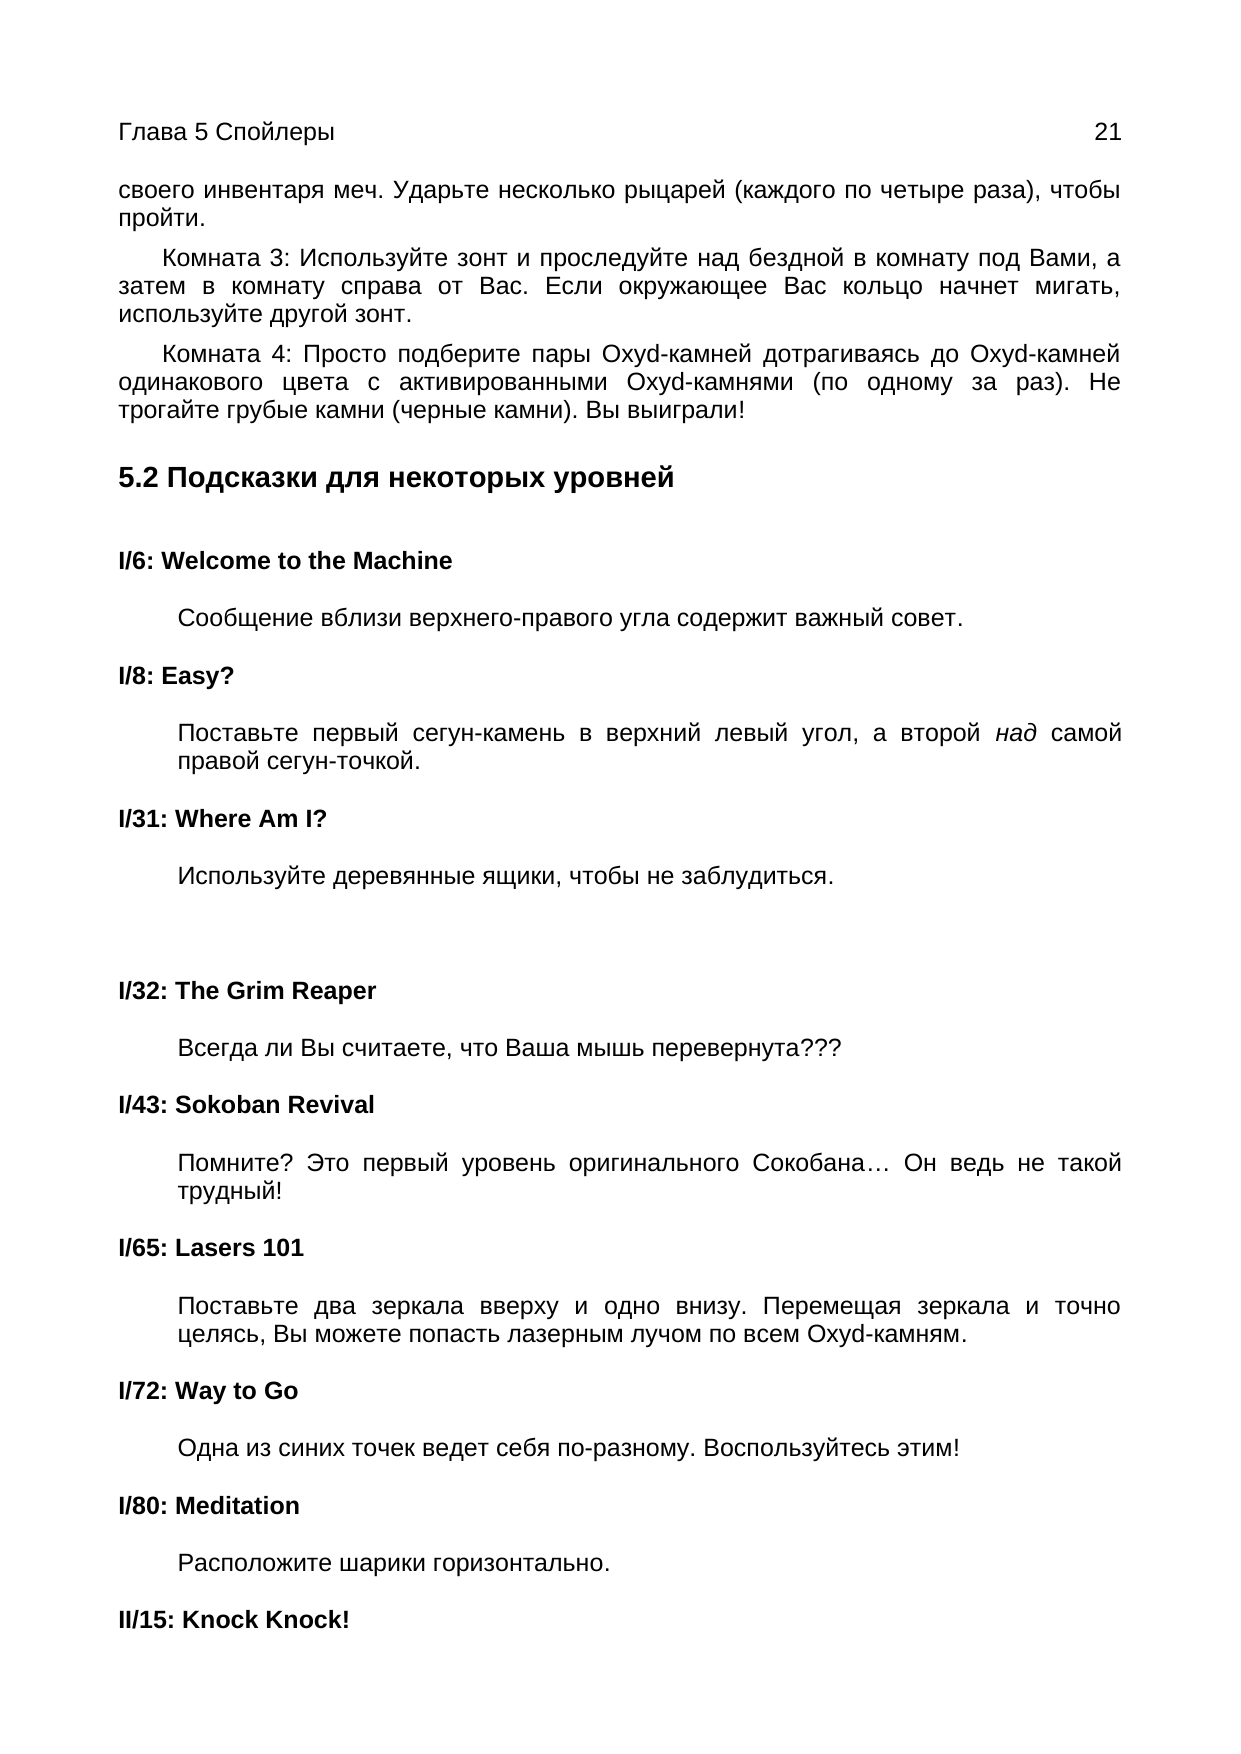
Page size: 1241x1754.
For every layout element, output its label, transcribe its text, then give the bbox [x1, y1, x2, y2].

list Одна из синих точек ведет себя по-разному. Воспользуйтесь этим! [177, 1434, 1122, 1462]
subtitle I/80: Meditation [118, 1492, 1122, 1519]
text Комната 4: Просто подберите пары Oxyd-камней дотрагиваясь до Oxyd-камней одинакового цвета с активированными Oxyd-камнями (по одному за раз). Не трогайте грубые камни (черные камни). Вы выиграли! [118, 340, 1122, 424]
text своего инвентаря меч. Ударьте несколько рыцарей (каждого по четыре раза), чтобы пройти. [118, 176, 1122, 231]
text Комната 3: Используйте зонт и проследуйте над бездной в комнату под Вами, а затем в комнату справа от Вас. Если окружающее Вас кольцо начнет мигать, используйте другой зонт. [118, 244, 1122, 328]
subtitle I/32: The Grim Reaper [118, 977, 1122, 1004]
subtitle I/6: Welcome to the Machine [118, 547, 1122, 575]
subtitle I/65: Lasers 101 [118, 1234, 1122, 1262]
list Всегда ли Вы считаете, что Ваша мышь перевернута??? [177, 1034, 1122, 1062]
subtitle 5.2 Подсказки для некоторых уровней [118, 461, 1122, 494]
list Поставьте два зеркала вверху и одно внизу. Перемещая зеркала и точно целясь, Вы можете попасть лазерным лучом по всем Oxyd-камням. [177, 1291, 1122, 1347]
list Расположите шарики горизонтально. [177, 1549, 1122, 1577]
list Поставьте первый сегун-камень в верхний левый угол, а второй над самой правой сегун-точкой. [177, 719, 1122, 775]
list Помните? Это первый уровень оригинального Сокобана… Он ведь не такой трудный! [177, 1149, 1122, 1204]
subtitle I/72: Way to Go [118, 1377, 1122, 1405]
list Используйте деревянные ящики, чтобы не заблудиться. [177, 862, 1122, 890]
list Сообщение вблизи верхнего-правого угла содержит важный совет. [177, 604, 1122, 632]
subtitle I/43: Sokoban Revival [118, 1091, 1122, 1119]
subtitle I/8: Easy? [118, 662, 1122, 689]
subtitle II/15: Knock Knock! [118, 1606, 1122, 1634]
subtitle I/31: Where Am I? [118, 804, 1122, 832]
